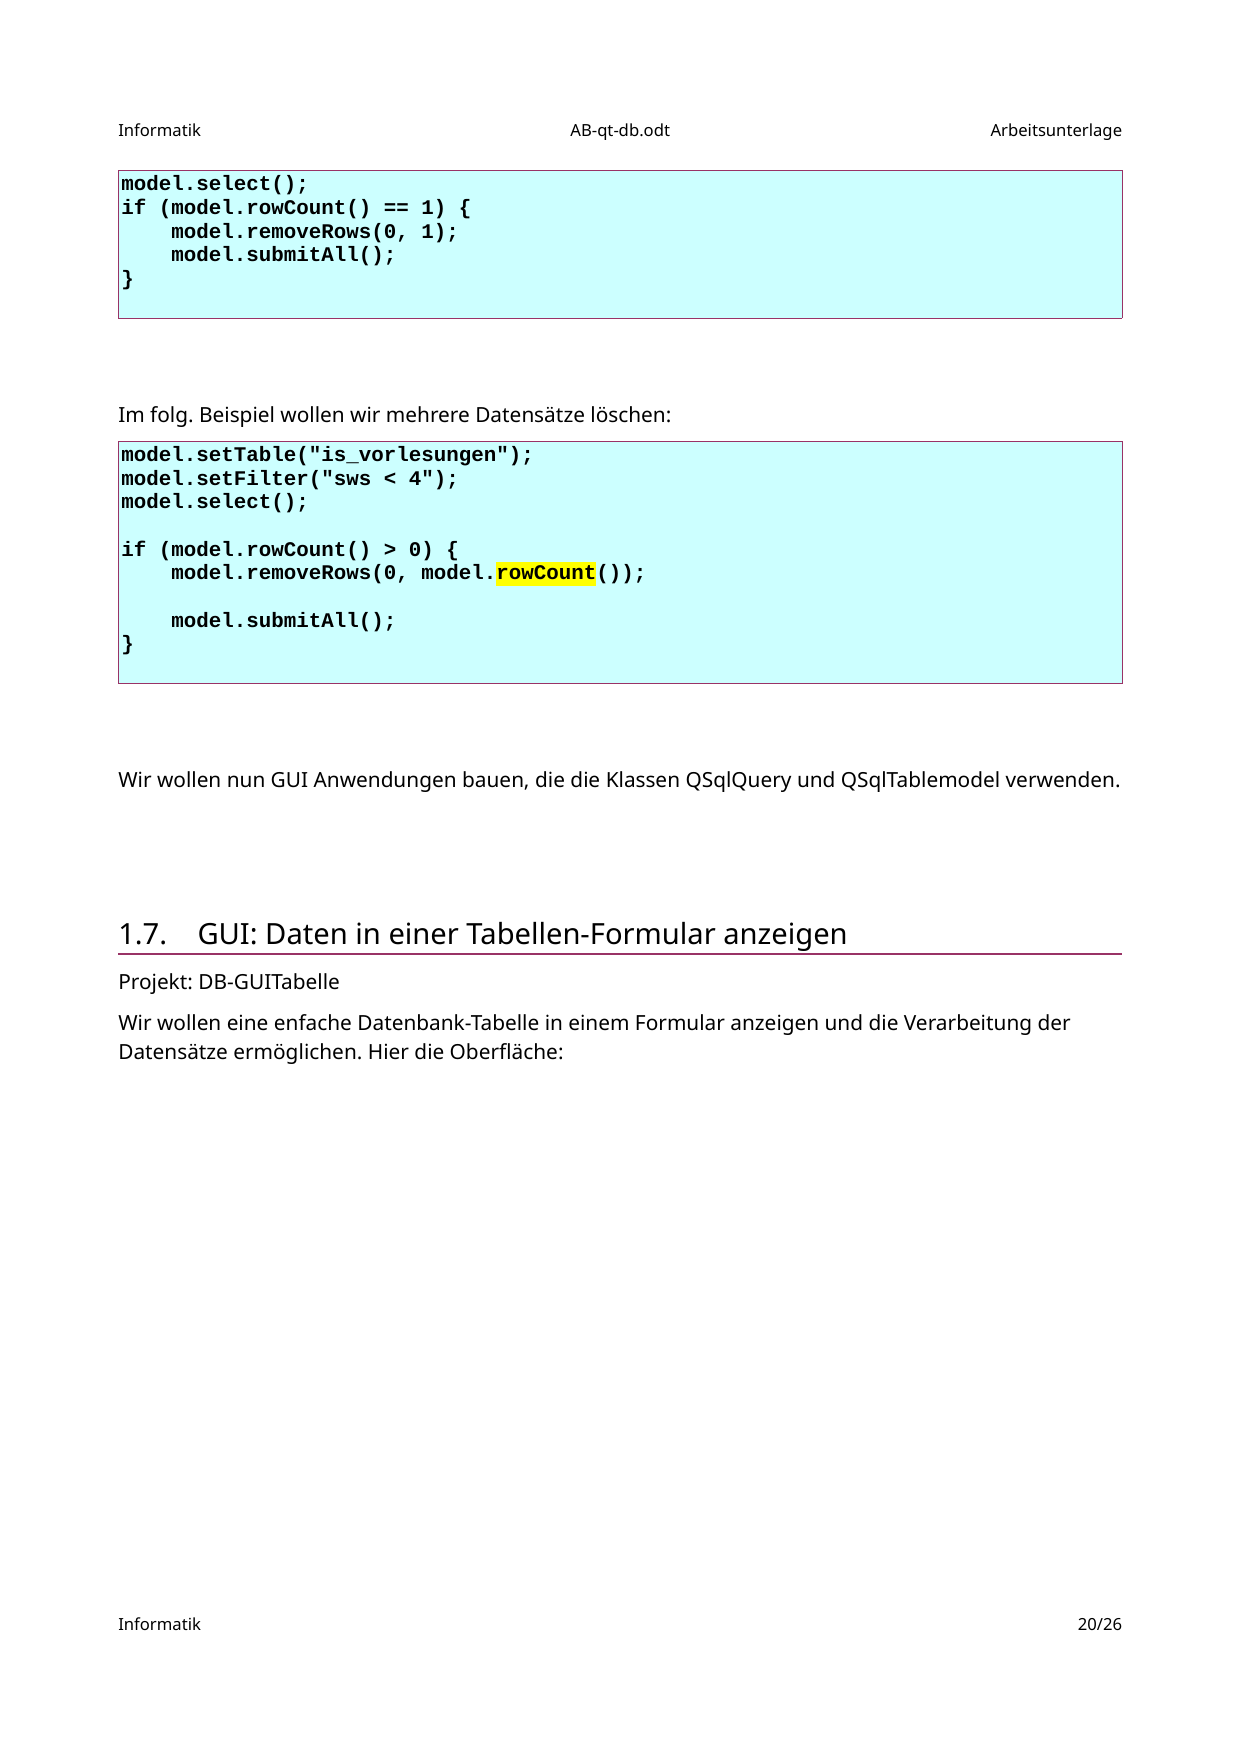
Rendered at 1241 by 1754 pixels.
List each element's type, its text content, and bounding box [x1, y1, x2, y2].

text model.submitAll(); [119, 607, 1122, 630]
text model.submitAll(); [119, 241, 1122, 265]
text model.select(); [119, 488, 1122, 512]
subtitle GUI: Daten in einer Tabellen-Formular anzeigen [118, 913, 1122, 953]
text Im folg. Beispiel wollen wir mehrere Datensätze löschen: [118, 400, 1122, 428]
text Wir wollen eine enfache Datenbank-Tabelle in einem Formular anzeigen und die Verarbeitung der Datensätze ermöglichen. Hier die Oberfläche: [118, 1008, 1122, 1065]
text model.setFilter("sws < 4"); [119, 465, 1122, 488]
text model.removeRows(0, model.rowCount()); [119, 559, 1122, 583]
text if (model.rowCount() == 1) { [119, 194, 1122, 218]
text Projekt: DB-GUITabelle [118, 967, 1122, 996]
text model.select(); [119, 171, 1122, 194]
text Wir wollen nun GUI Anwendungen bauen, die die Klassen QSqlQuery und QSqlTablemodel verwenden. [118, 765, 1122, 794]
text model.removeRows(0, 1); [119, 218, 1122, 241]
text } [119, 630, 1122, 654]
text model.setTable("is_vorlesungen"); [119, 442, 1122, 465]
text } [119, 265, 1122, 288]
text if (model.rowCount() > 0) { [119, 536, 1122, 559]
